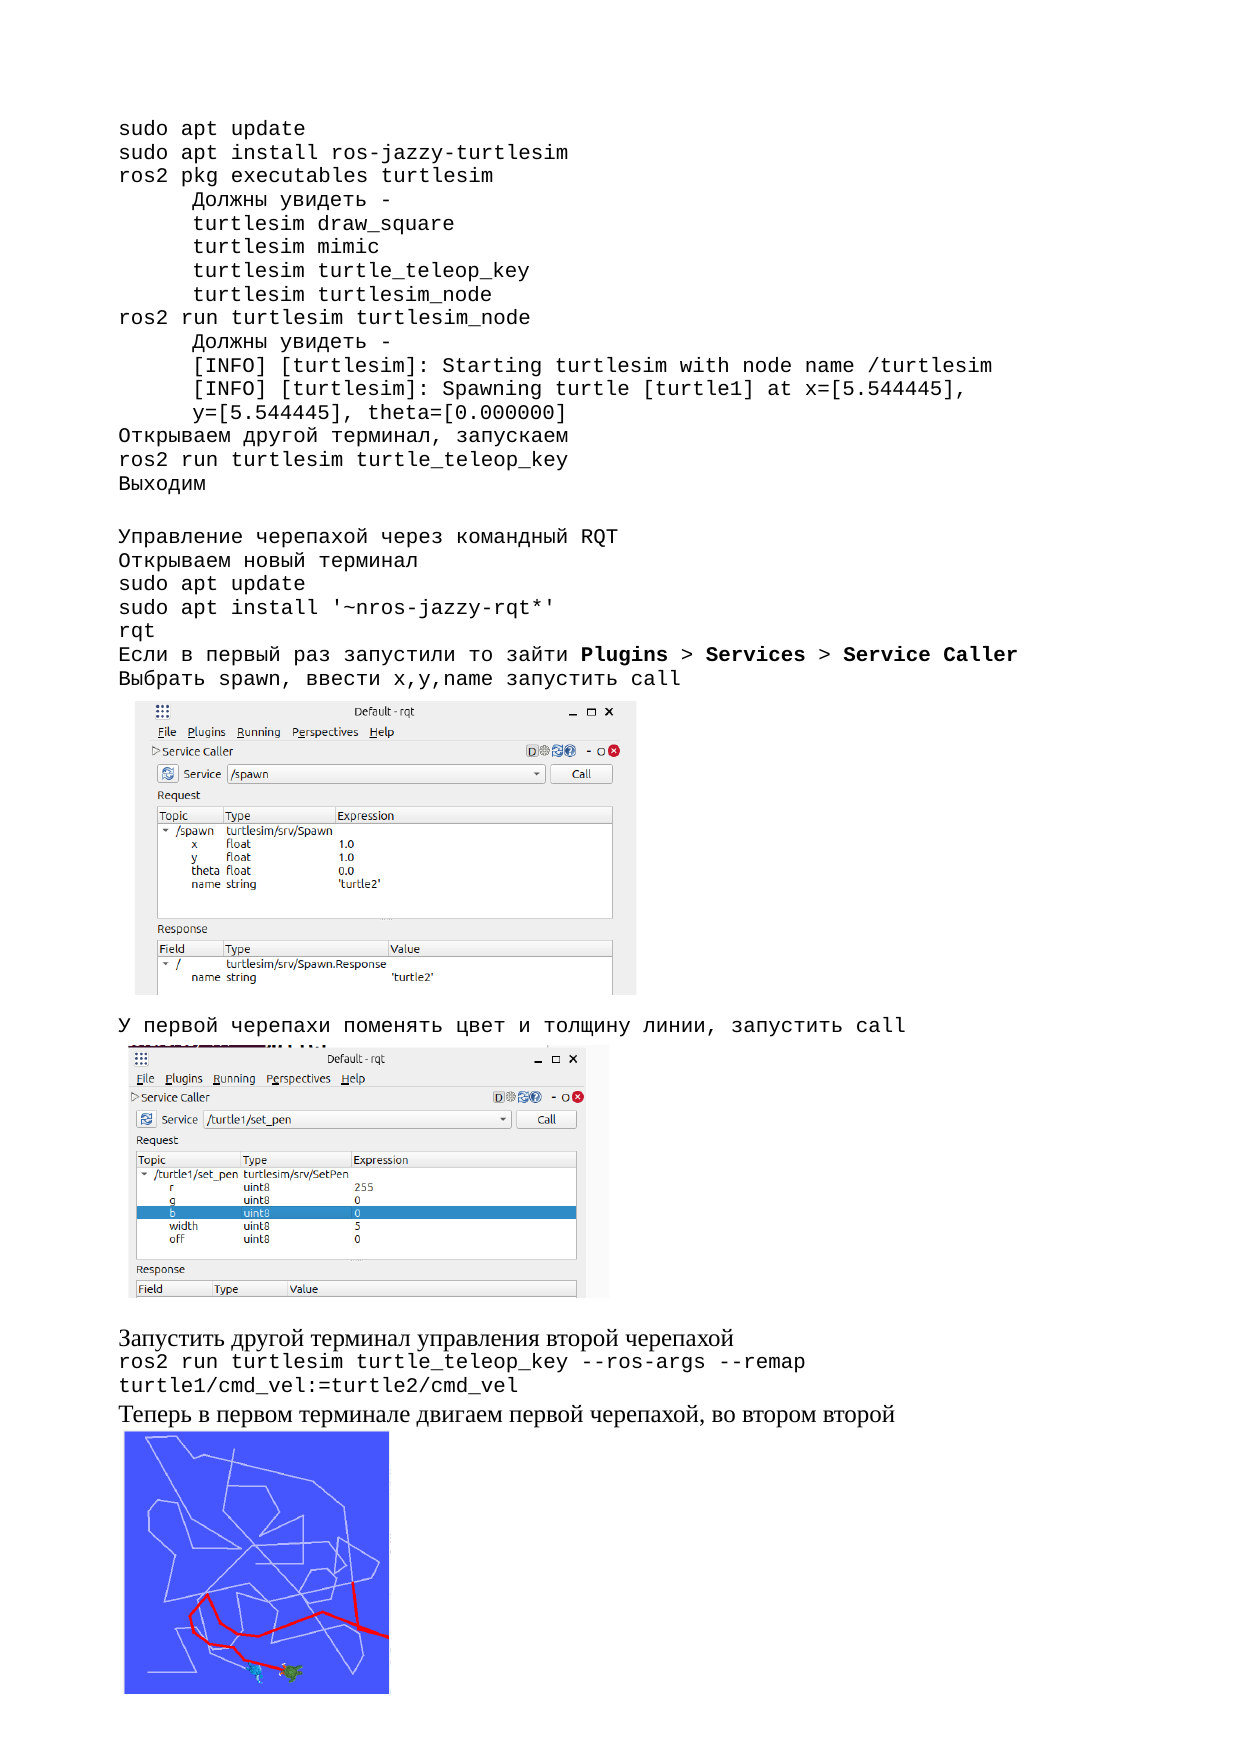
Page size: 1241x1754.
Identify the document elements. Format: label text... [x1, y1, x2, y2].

text Если в первый раз запустили то зайти Plugins > Services > Service Caller [118, 644, 1122, 668]
text У первой черепахи поменять цвет и толщину линии, запустить call [118, 1015, 1122, 1039]
text turtlesim turtle_teleop_key [192, 260, 1122, 284]
picture [134, 701, 637, 995]
text sudo apt update [118, 573, 1122, 597]
text Запустить другой терминал управления второй черепахой [118, 1323, 1122, 1352]
text Должны увидеть - [192, 331, 1122, 354]
text Открываем новый терминал [118, 549, 1122, 573]
text turtlesim draw_square [192, 213, 1122, 236]
text Открываем другой терминал, запускаем [118, 426, 1122, 449]
picture [128, 1045, 610, 1298]
text Выходим [118, 473, 1122, 496]
text turtlesim mimic [192, 236, 1122, 260]
text ros2 pkg executables turtlesim [118, 165, 1122, 189]
text Должны увидеть - [192, 189, 1122, 213]
text Управление черепахой через командный RQT [118, 526, 1122, 549]
text rqt [118, 621, 1122, 644]
text turtlesim turtlesim_node [192, 284, 1122, 307]
text ros2 run turtlesim turtlesim_node [118, 307, 1122, 331]
text sudo apt install '~nros-jazzy-rqt*' [118, 597, 1122, 621]
text sudo apt update [118, 118, 1122, 142]
picture [121, 1430, 391, 1694]
text ros2 run turtlesim turtle_teleop_key --ros-args --remap turtle1/cmd_vel:=turtle2/cmd_vel [118, 1352, 1122, 1399]
text Выбрать spawn, ввести x,y,name запустить call [118, 668, 1122, 691]
text [INFO] [turtlesim]: Starting turtlesim with node name /turtlesim [192, 354, 1122, 378]
text [INFO] [turtlesim]: Spawning turtle [turtle1] at x=[5.544445], y=[5.544445], theta=[0.000000] [192, 378, 1122, 426]
text sudo apt install ros-jazzy-turtlesim [118, 142, 1122, 165]
text ros2 run turtlesim turtle_teleop_key [118, 449, 1122, 473]
text Теперь в первом терминале двигаем первой черепахой, во втором второй [118, 1399, 1122, 1428]
